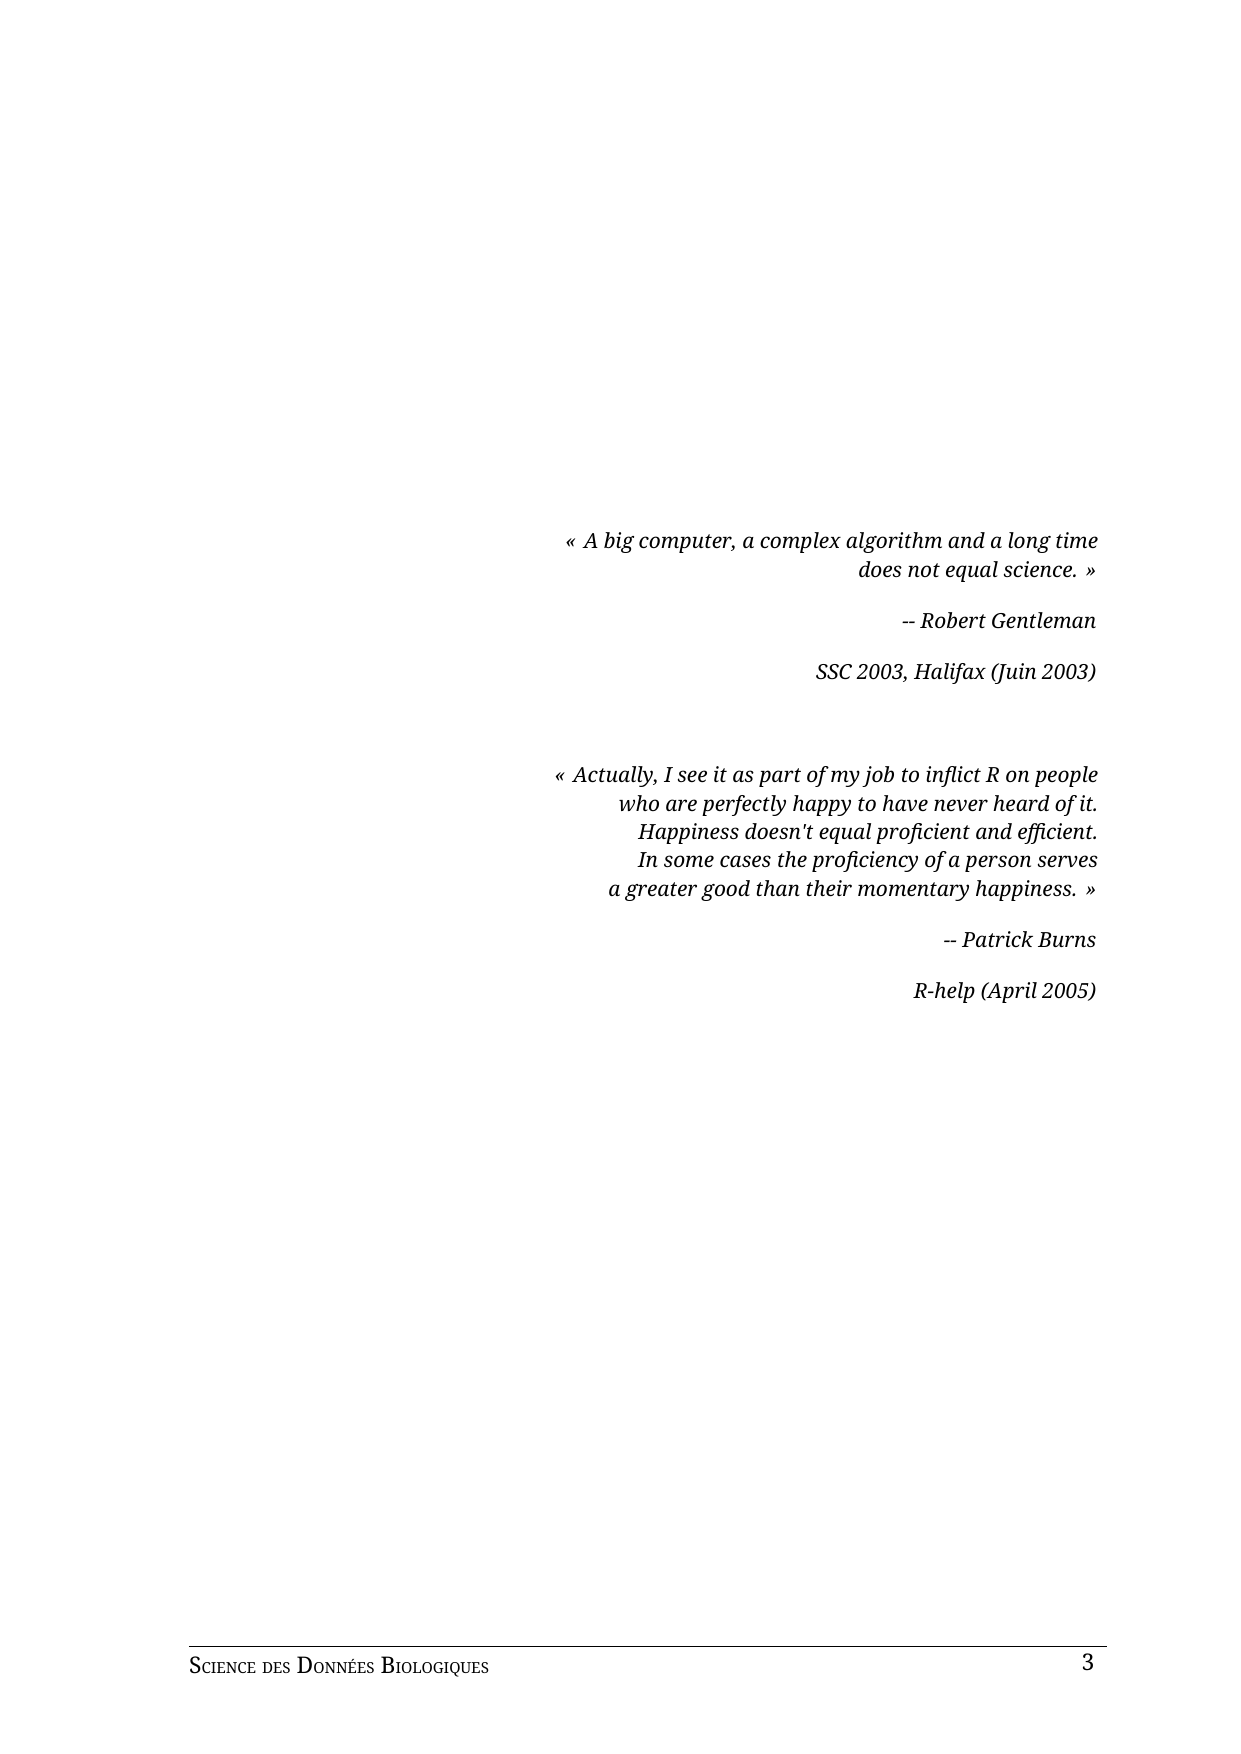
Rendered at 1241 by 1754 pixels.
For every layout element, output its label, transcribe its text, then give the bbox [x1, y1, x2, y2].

text -- Robert Gentleman [433, 606, 1098, 634]
text R-help (April 2005) [433, 977, 1098, 1005]
text « A big computer, a complex algorithm and a long time does not equal science. » [433, 526, 1098, 583]
text -- Patrick Burns [433, 925, 1098, 954]
text « Actually, I see it as part of my job to inflict R on people who are perfectly happy to have never heard of it. Happiness doesn't equal proficient and efficient. In some cases the proficiency of a person serves a greater good than their momentary happiness. » [433, 760, 1098, 902]
text SSC 2003, Halifax (Juin 2003) [433, 657, 1098, 686]
